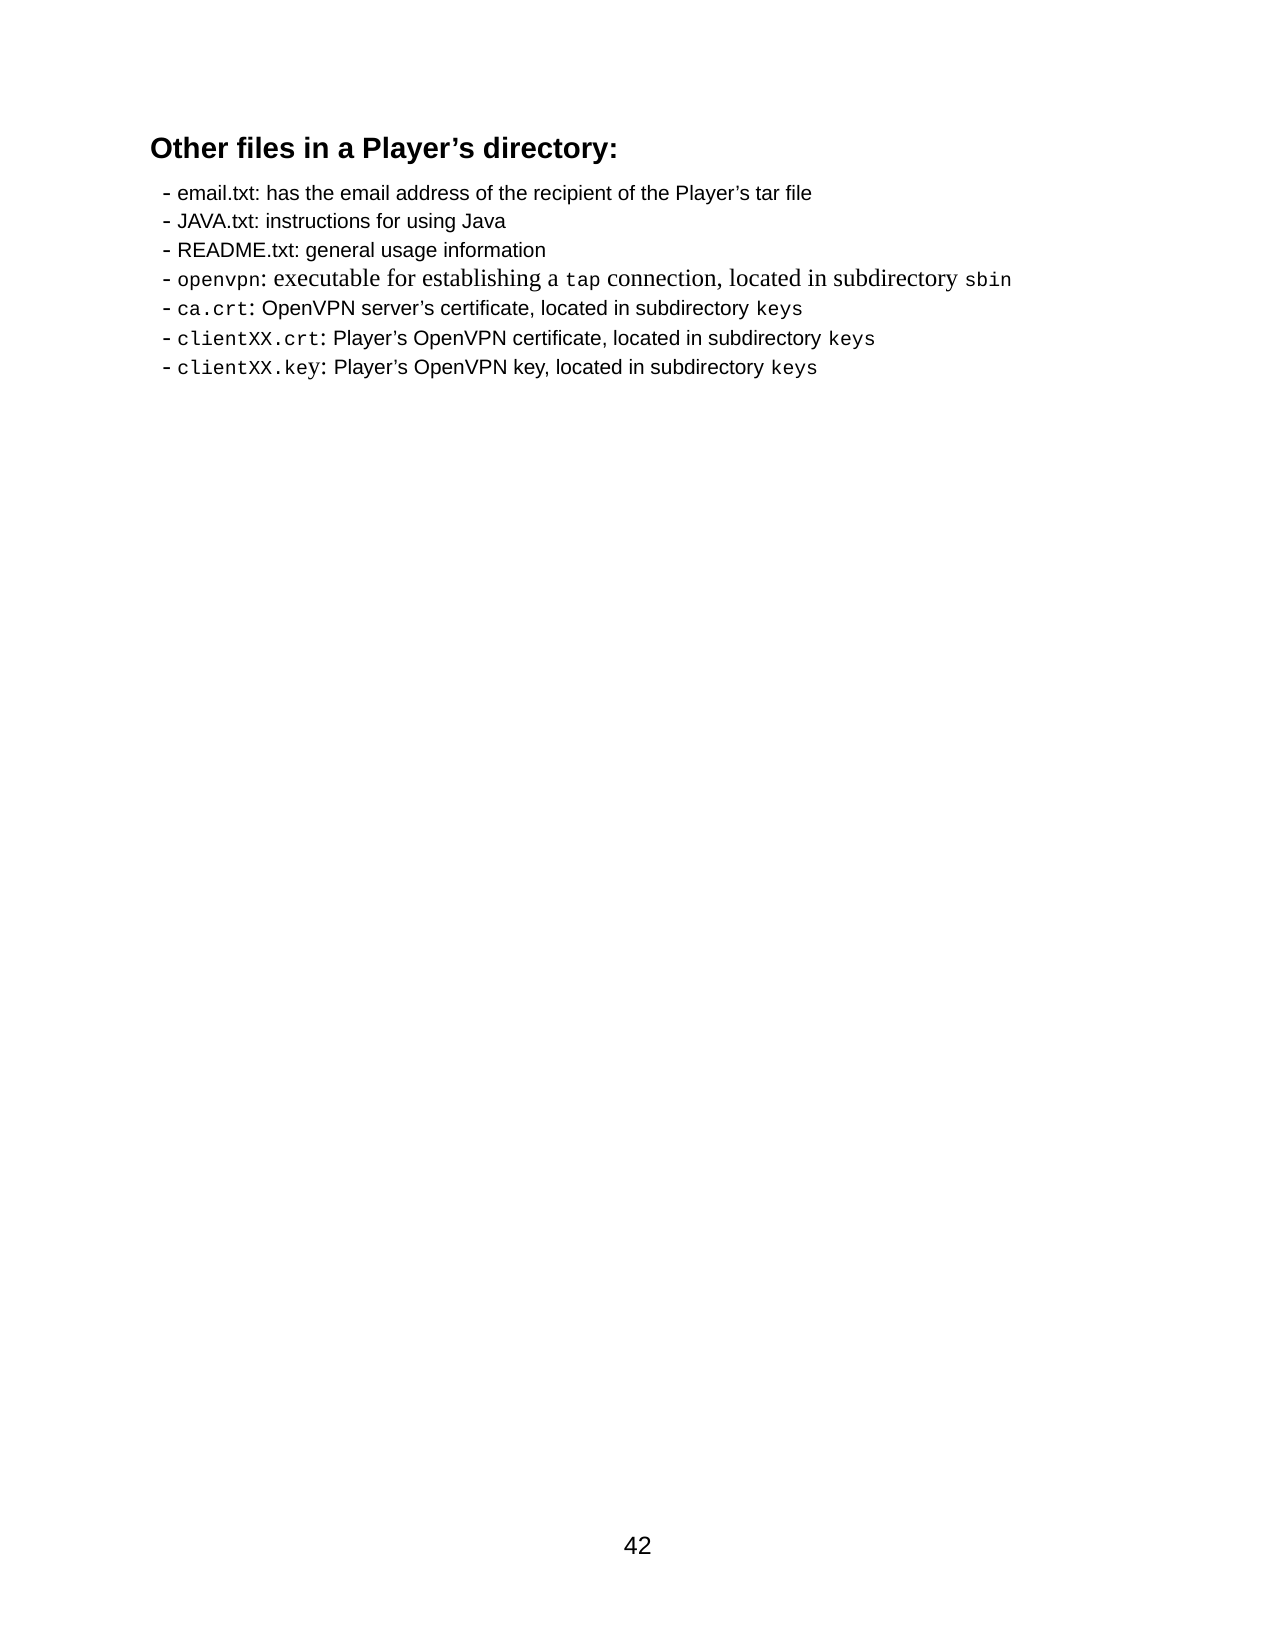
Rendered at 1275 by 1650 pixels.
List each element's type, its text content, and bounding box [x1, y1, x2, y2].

subtitle Other files in a Player’s directory: [150, 131, 1125, 164]
text - README.txt: general usage information [150, 234, 1125, 263]
text - JAVA.txt: instructions for using Java [150, 206, 1125, 234]
text - email.txt: has the email address of the recipient of the Player’s tar file [150, 177, 1125, 206]
text - openvpn: executable for establishing a tap connection, located in subdirectory sbin [150, 263, 1125, 292]
text - clientXX.key: Player’s OpenVPN key, located in subdirectory keys [150, 351, 1125, 380]
text - clientXX.crt: Player’s OpenVPN certificate, located in subdirectory keys [150, 322, 1125, 351]
text - ca.crt: OpenVPN server’s certificate, located in subdirectory keys [150, 292, 1125, 322]
